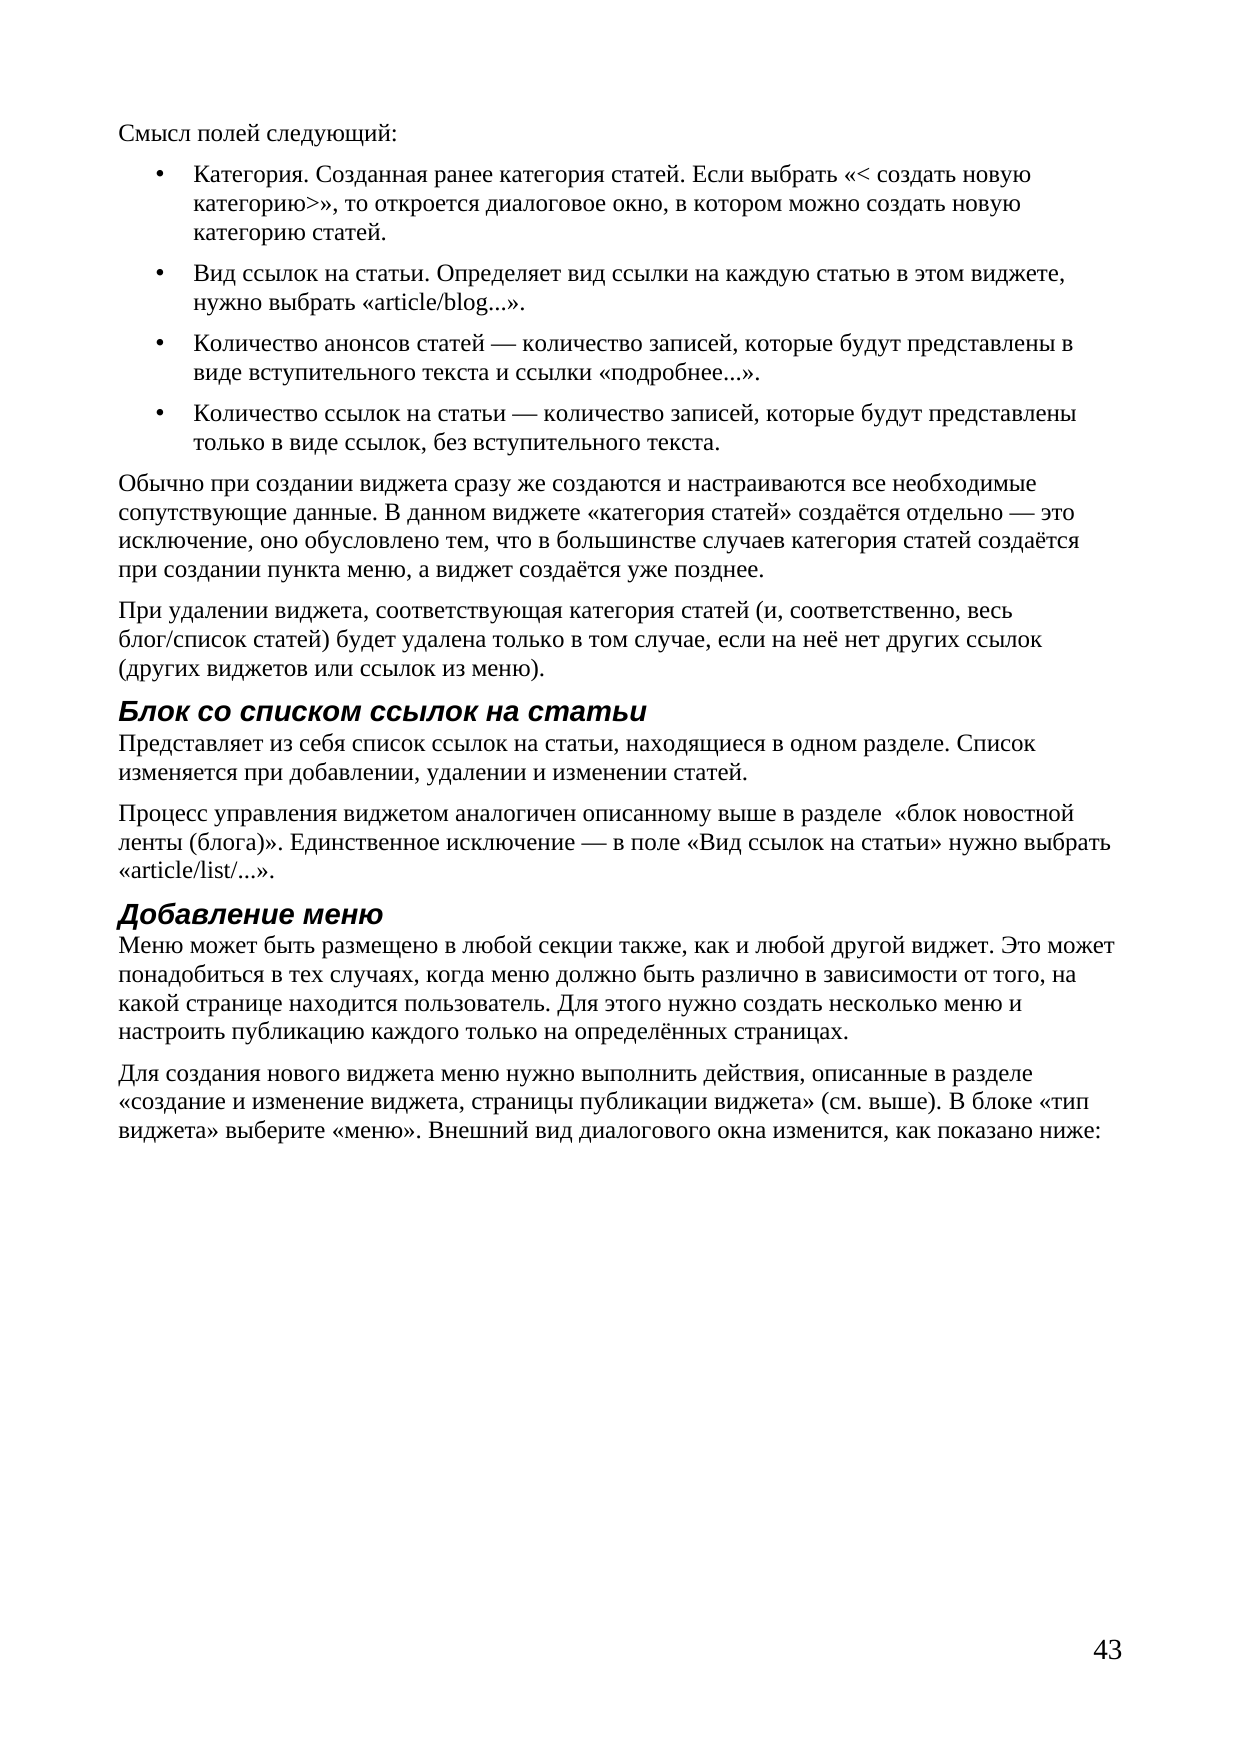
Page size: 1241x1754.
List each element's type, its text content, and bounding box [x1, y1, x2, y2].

text Смысл полей следующий: [118, 118, 1122, 147]
text Представляет из себя список ссылок на статьи, находящиеся в одном разделе. Список изменяется при добавлении, удалении и изменении статей. [118, 728, 1122, 785]
text Обычно при создании виджета сразу же создаются и настраиваются все необходимые сопутствующие данные. В данном виджете «категория статей» создаётся отдельно — это исключение, оно обусловлено тем, что в большинстве случаев категория статей создаётся при создании пункта меню, а виджет создаётся уже позднее. [118, 468, 1122, 583]
list Количество анонсов статей — количество записей, которые будут представлены в виде вступительного текста и ссылки «подробнее...». [156, 328, 1122, 386]
subtitle Добавление меню [118, 897, 1122, 930]
text Процесс управления виджетом аналогичен описанному выше в разделе «блок новостной ленты (блога)». Единственное исключение — в поле «Вид ссылок на статьи» нужно выбрать «article/list/...». [118, 798, 1122, 884]
list Категория. Созданная ранее категория статей. Если выбрать «< создать новую категорию>», то откроется диалоговое окно, в котором можно создать новую категорию статей. [156, 159, 1122, 246]
text При удалении виджета, соответствующая категория статей (и, соответственно, весь блог/список статей) будет удалена только в том случае, если на неё нет других ссылок (других виджетов или ссылок из меню). [118, 596, 1122, 682]
list Вид ссылок на статьи. Определяет вид ссылки на каждую статью в этом виджете, нужно выбрать «article/blog...». [156, 258, 1122, 316]
list Количество ссылок на статьи — количество записей, которые будут представлены только в виде ссылок, без вступительного текста. [156, 398, 1122, 456]
text Меню может быть размещено в любой секции также, как и любой другой виджет. Это может понадобиться в тех случаях, когда меню должно быть различно в зависимости от того, на какой странице находится пользователь. Для этого нужно создать несколько меню и настроить публикацию каждого только на определённых страницах. [118, 930, 1122, 1045]
subtitle Блок со списком ссылок на статьи [118, 694, 1122, 728]
text Для создания нового виджета меню нужно выполнить действия, описанные в разделе «создание и изменение виджета, страницы публикации виджета» (см. выше). В блоке «тип виджета» выберите «меню». Внешний вид диалогового окна изменится, как показано ниже: [118, 1058, 1122, 1144]
